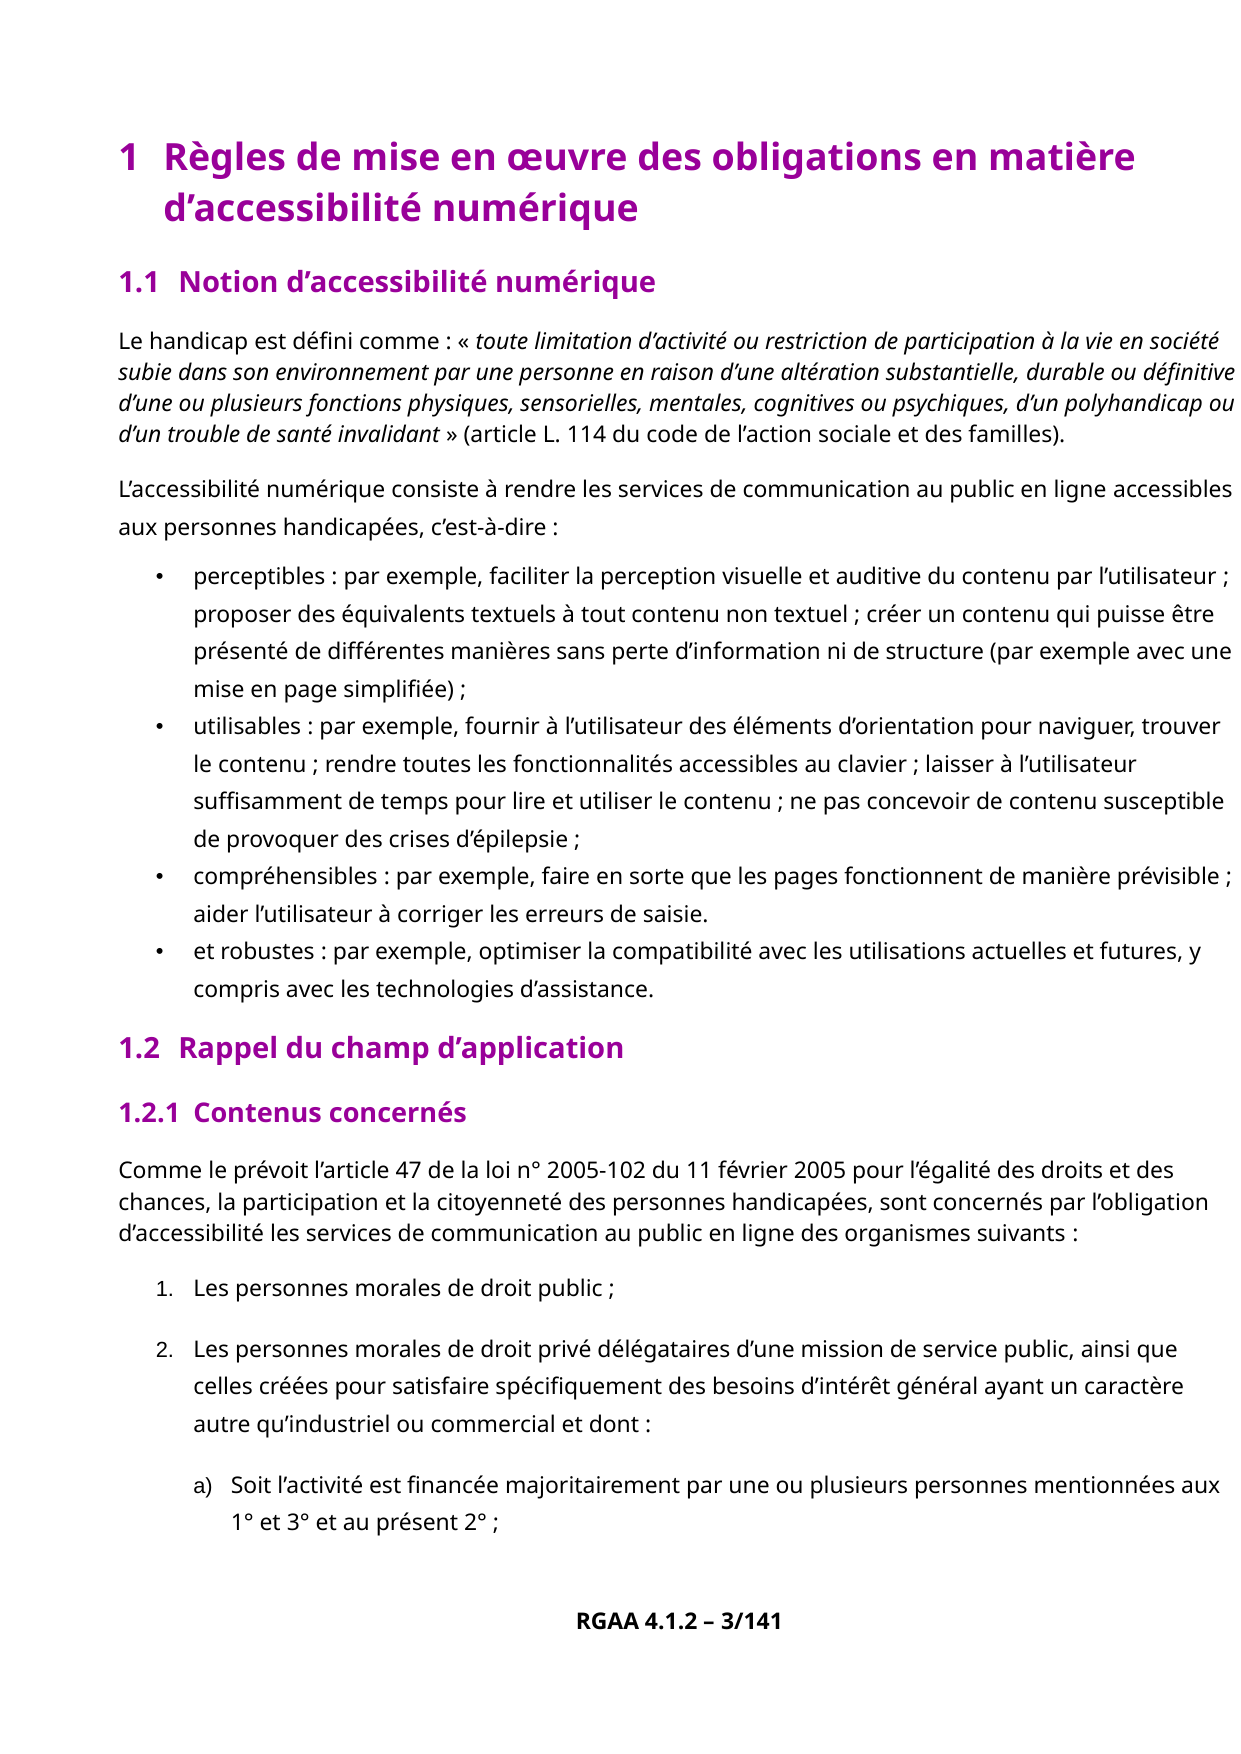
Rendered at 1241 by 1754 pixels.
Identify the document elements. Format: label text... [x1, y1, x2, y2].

list Soit l’activité est financée majoritairement par une ou plusieurs personnes mentionnées aux 1° et 3° et au présent 2° ; [193, 1469, 1240, 1537]
list et robustes : par exemple, optimiser la compatibilité avec les utilisations actuelles et futures, y compris avec les technologies d’assistance. [156, 935, 1240, 1004]
list perceptibles : par exemple, faciliter la perception visuelle et auditive du contenu par l’utilisateur ; proposer des équivalents textuels à tout contenu non textuel ; créer un contenu qui puisse être présenté de différentes manières sans perte d’information ni de structure (par exemple avec une mise en page simplifiée) ; [156, 560, 1240, 704]
subtitle Rappel du champ d’application [118, 1028, 1240, 1067]
list utilisables : par exemple, fournir à l’utilisateur des éléments d’orientation pour naviguer, trouver le contenu ; rendre toutes les fonctionnalités accessibles au clavier ; laisser à l’utilisateur suffisamment de temps pour lire et utiliser le contenu ; ne pas concevoir de contenu susceptible de provoquer des crises d’épilepsie ; [156, 710, 1240, 854]
subtitle Notion d’accessibilité numérique [118, 261, 1240, 301]
list compréhensibles : par exemple, faire en sorte que les pages fonctionnent de manière prévisible ; aider l’utilisateur à corriger les erreurs de saisie. [156, 860, 1240, 929]
list Les personnes morales de droit privé délégataires d’une mission de service public, ainsi que celles créées pour satisfaire spécifiquement des besoins d’intérêt général ayant un caractère autre qu’industriel ou commercial et dont : [156, 1333, 1240, 1439]
list Les personnes morales de droit public ; [156, 1272, 1240, 1303]
subtitle Règles de mise en œuvre des obligations en matière d’accessibilité numérique [118, 130, 1240, 232]
text Le handicap est défini comme : « toute limitation d’activité ou restriction de participation à la vie en société subie dans son environnement par une personne en raison d’une altération substantielle, durable ou définitive d’une ou plusieurs fonctions physiques, sensorielles, mentales, cognitives ou psychiques, d’un polyhandicap ou d’un trouble de santé invalidant » (article L. 114 du code de l’action sociale et des familles). [118, 325, 1240, 450]
text L’accessibilité numérique consiste à rendre les services de communication au public en ligne accessibles aux personnes handicapées, c’est-à-dire : [118, 473, 1240, 542]
text Comme le prévoit l’article 47 de la loi n° 2005-102 du 11 février 2005 pour l’égalité des droits et des chances, la participation et la citoyenneté des personnes handicapées, sont concernés par l’obligation d’accessibilité les services de communication au public en ligne des organismes suivants : [118, 1154, 1240, 1248]
subtitle Contenus concernés [118, 1094, 1240, 1131]
